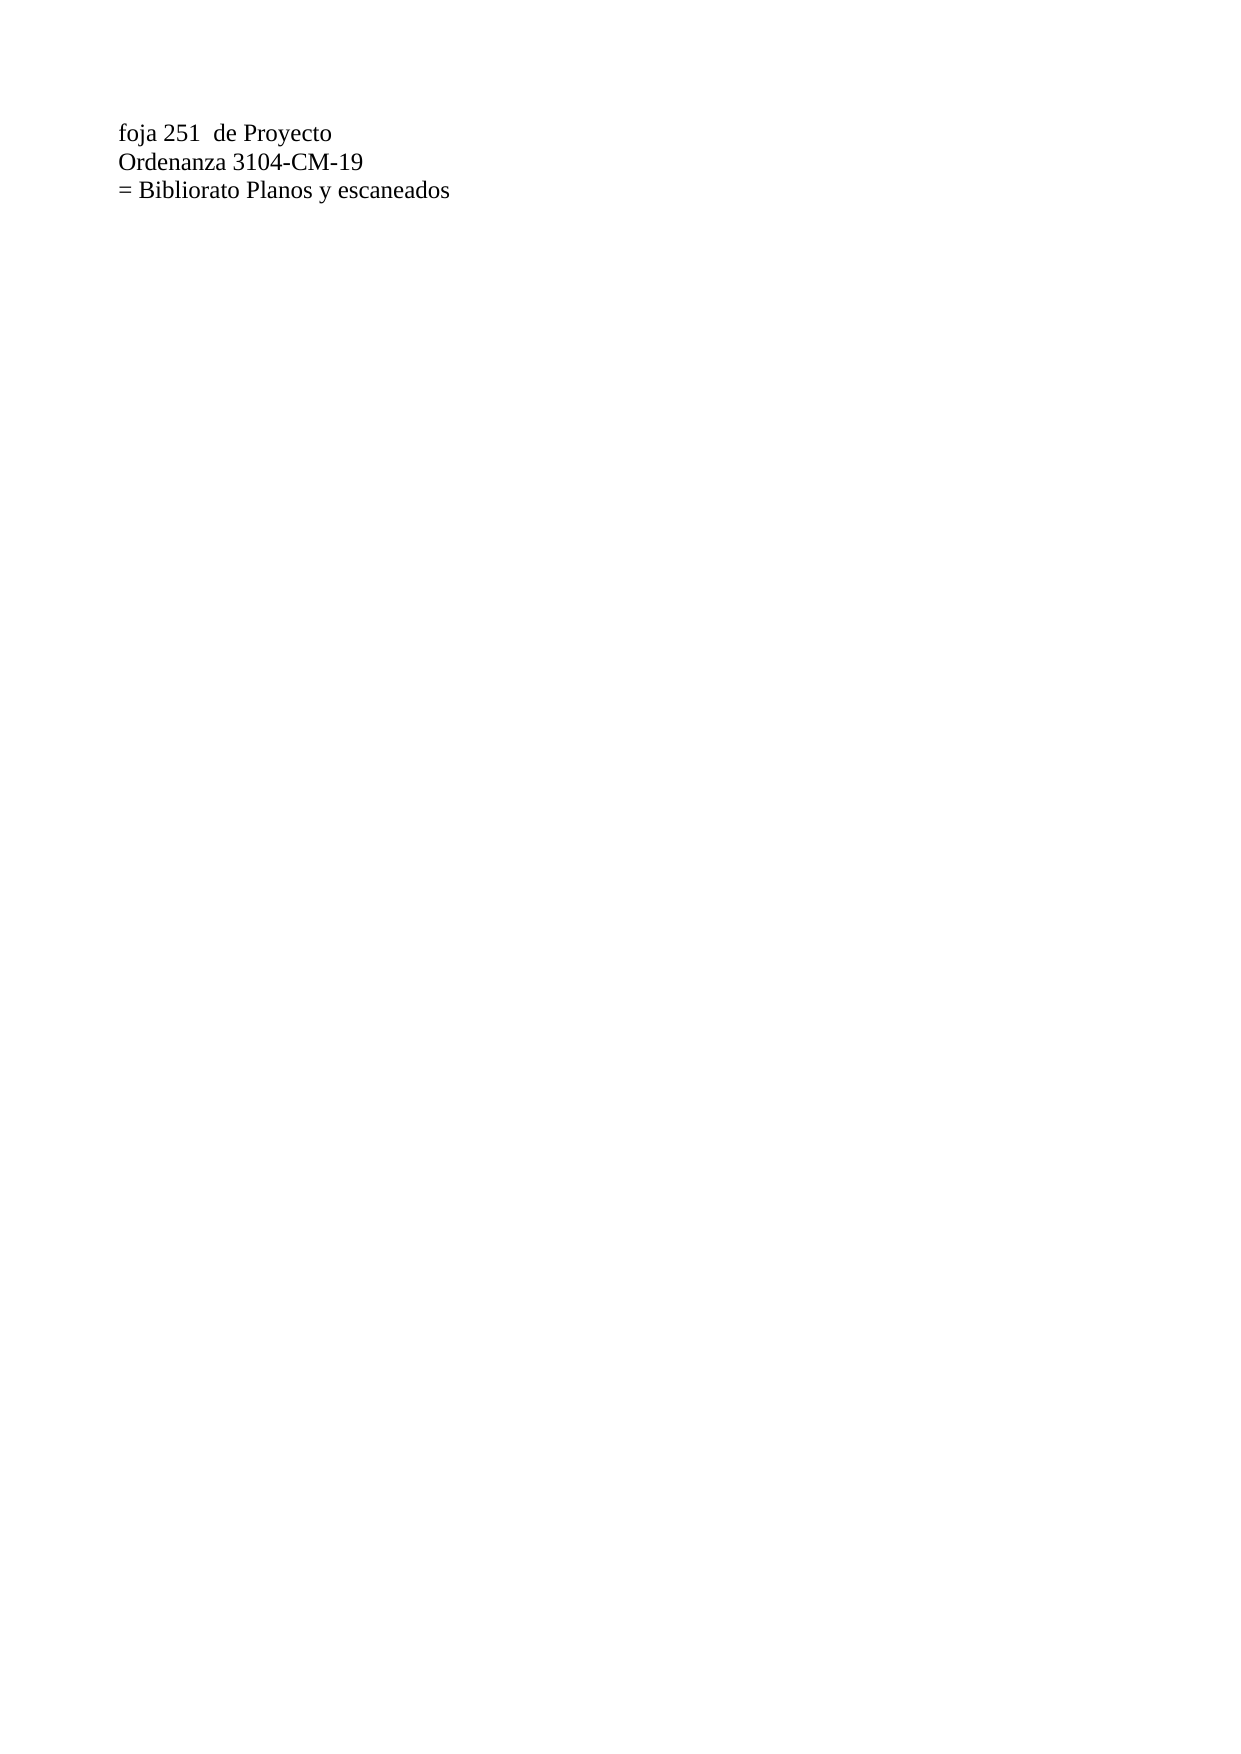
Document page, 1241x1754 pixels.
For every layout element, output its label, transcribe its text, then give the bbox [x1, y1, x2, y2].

text = Bibliorato Planos y escaneados [118, 176, 1122, 204]
text foja 251 de Proyecto [118, 118, 1122, 147]
text Ordenanza 3104-CM-19 [118, 147, 1122, 176]
